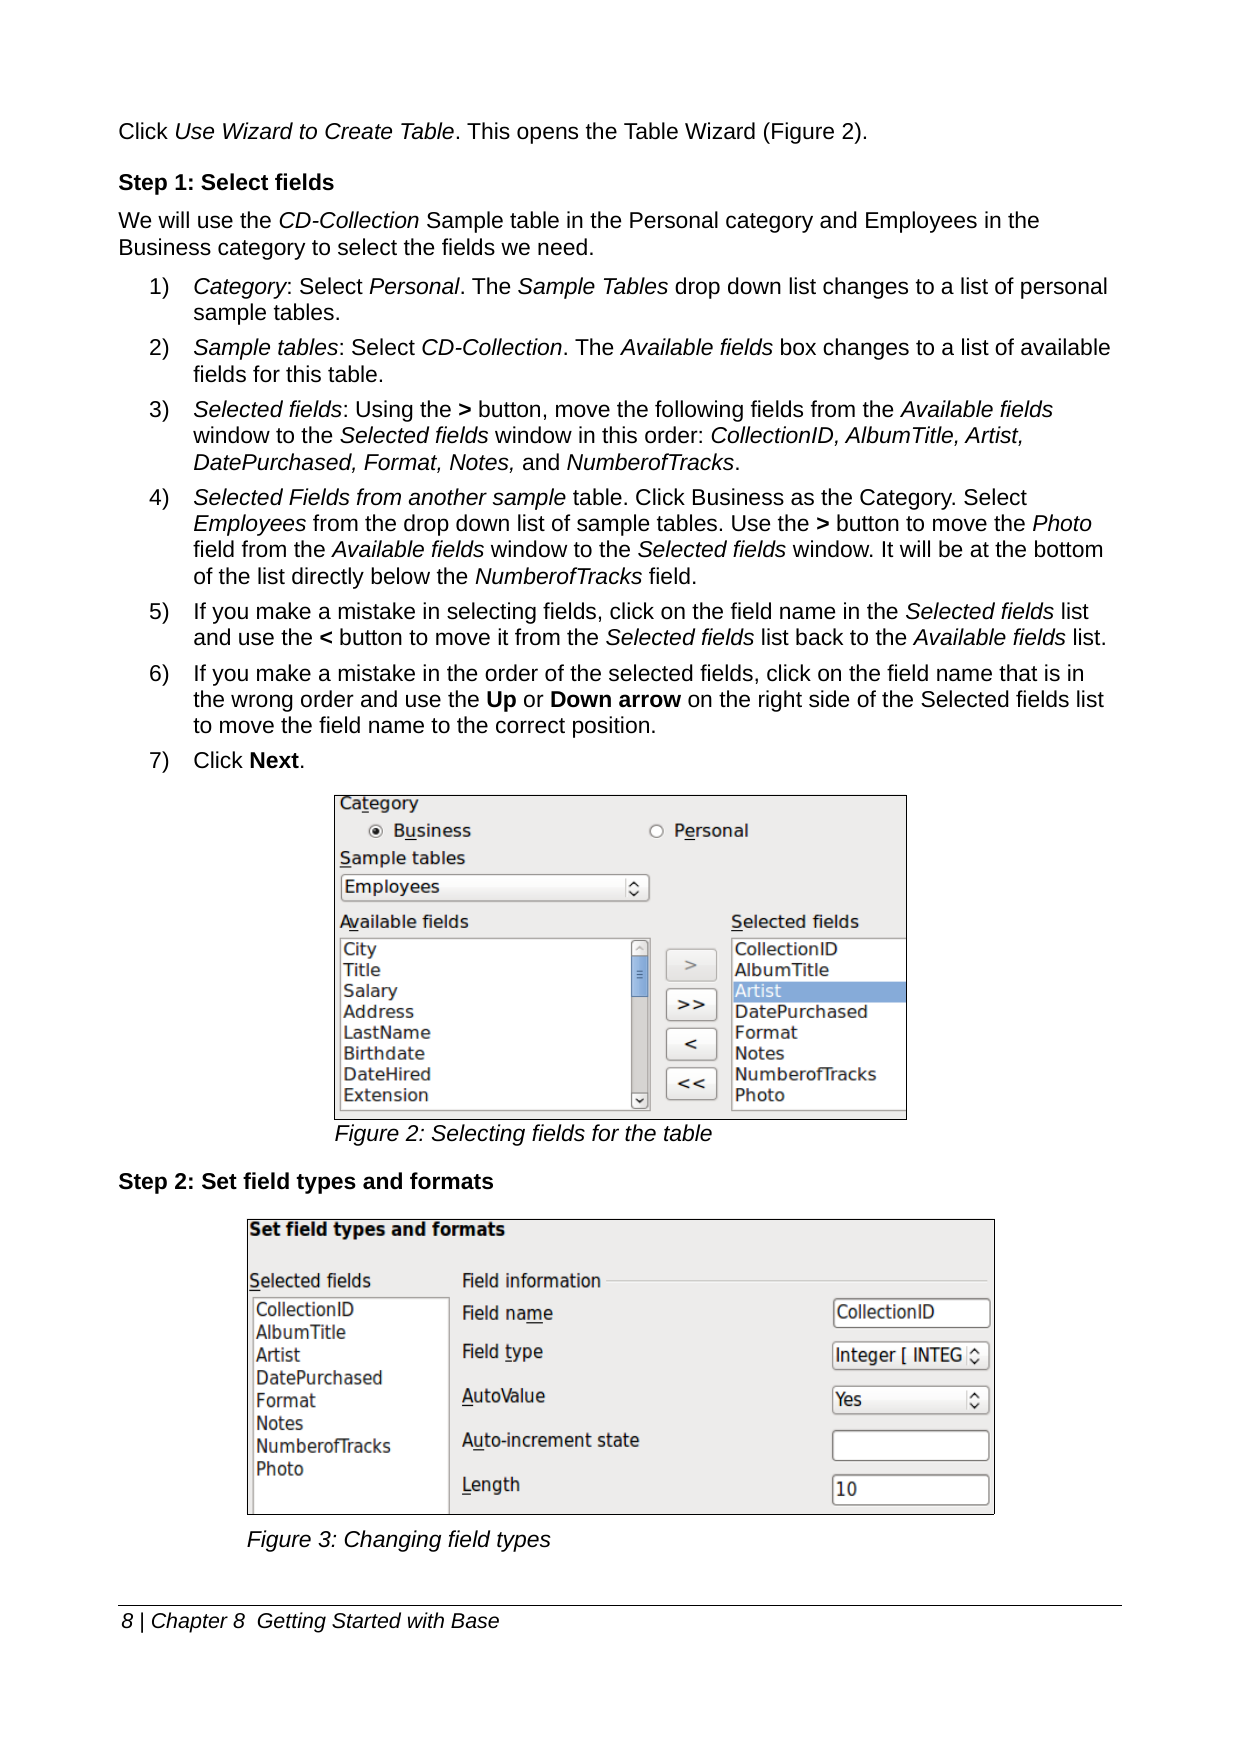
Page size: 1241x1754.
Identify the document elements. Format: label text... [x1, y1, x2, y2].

list Sample tables: Select CD-Collection. The Available fields box changes to a list of available fields for this table. [169, 334, 1122, 387]
text We will use the CD-Collection Sample table in the Personal category and Employees in the Business category to select the fields we need. [118, 207, 1122, 260]
text Figure 3: Changing field types [247, 1526, 994, 1552]
list Selected Fields from another sample table. Click Business as the Category. Select Employees from the drop down list of sample tables. Use the > button to move the Photo field from the Available fields window to the Selected fields window. It will be at the bottom of the list directly below the NumberofTracks field. [169, 484, 1122, 589]
list If you make a mistake in the order of the selected fields, click on the field name that is in the wrong order and use the Up or Down arrow on the right side of the Selected fields list to move the field name to the correct position. [169, 659, 1122, 739]
list Selected fields: Using the > button, move the following fields from the Available fields window to the Selected fields window in this order: CollectionID, AlbumTitle, Artist, DatePurchased, Format, Notes, and NumberofTracks. [169, 396, 1122, 475]
text Step 1: Select fields [118, 169, 1122, 195]
text Figure 2: Selecting fields for the table [334, 1120, 906, 1146]
text Click Use Wizard to Create Table. This opens the Table Wizard (Figure 2). [118, 118, 1122, 144]
list Category: Select Personal. The Sample Tables drop down list changes to a list of personal sample tables. [169, 273, 1122, 325]
list If you make a mistake in selecting fields, click on the field name in the Selected fields list and use the < button to move it from the Selected fields list back to the Available fields list. [169, 598, 1122, 651]
list Click Next. [169, 747, 1122, 774]
picture [335, 796, 906, 1119]
picture [248, 1220, 994, 1514]
text Step 2: Set field types and formats [118, 1168, 1122, 1194]
